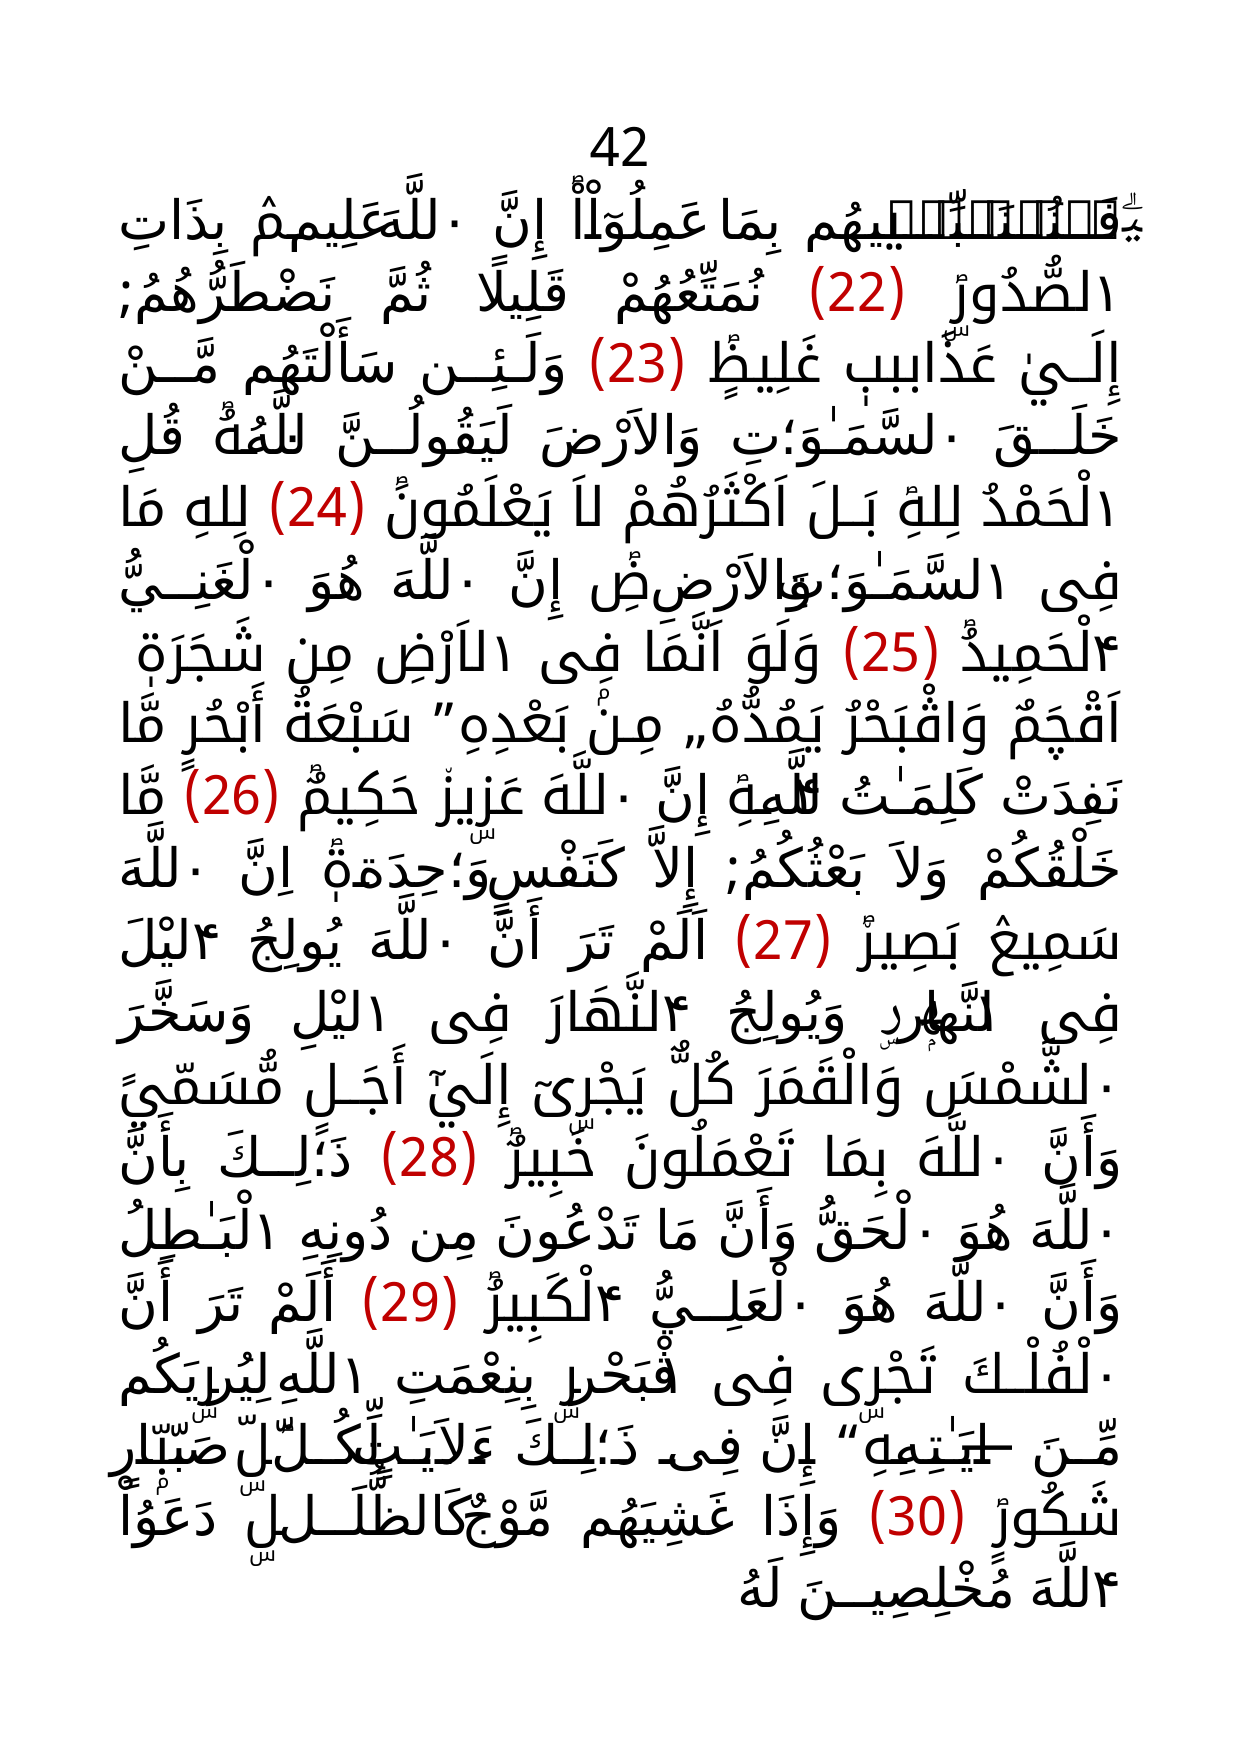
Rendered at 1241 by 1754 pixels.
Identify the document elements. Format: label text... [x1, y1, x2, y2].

text 42 [118, 118, 1122, 189]
text فَنُنَبِّيؖهُم بِمَا عَمِلُوٓاْؐ إِنَّ ۰للَّهَ عَلِيمٛ بِذَاتِ ۱لصُّدُورۣؐ (22) نُمَتِّعُهُمْ قَلِيلًا ثُمَّ نَضْطَرُّهُمُ; إِلَــيٰ عَذَابببٖ غَلِيظٍؐ (23) وَلَـئِــن سَأَلْتَهُم مَّــنْ خَلَــقَ ۰لسَّمَـٰوَ؛تِ وَالاَرْضَ لَيَقُولُــنَّ ۰للَّهُؐ قُلِ ۱لْحَمْدُ لِلهِؐ بَــلَ اَكْثَرُهُمْ لاَ يَعْلَمُونَؐ (24) لِلهِ مَا فِى ۱لسَّمَـٰوَ؛تِ وَالاَرْضِؐ إِنَّ ۰للَّهَ هُوَ ۰لْغَنِــيُّ ۴لْحَمِيدُؐ (25) وَلَوَ اَنَّمَا فِى ۱لاَرْضِ مِن شَجَرَةٖ اَقْچَمٌ وَاڤْبَحْرُ يَمُدُّهُ„ مِـنۢ بَعْدِهِ” سَبْعَةُ أَبْحُرٍ مَّا نَفِدَتْ كَلِمَـٰتُ ۴للَّهِؐ إِنَّ ۰للَّهَ عَزۣيز٘ حَكِيمٌؐ (26) مَّا خَلْقُكُمْ وَلاَ بَعْثُكُمُ; إِلاَّ كَنَفْسٍ وَ؛حِدَةٖؐ اِنَّ ۰للَّهَ سَمِيعٛ بَصِير٘ؐ (27) اَلَمْ تَرَ أَنَّ ۰للَّهَ يُولِجُ ۴ليْلَ فِى ۱لنَّهۭارۣ وَيُولِجُ ۴لنَّهَارَ فِى ۱ليْلِ وَسَخَّرَ ۰لشَّمْسَ وَالْقَمَرَ كُلٌّ يَجْرۣىٓ إِلَيٰٓ أَجَــلٍ مُّسَمّيً وَأَنَّ ۰للَّهَ بِمَا تَعْمَلُونَ خَبِيرٌؐ (28) ذَ؛لِــكَ بِأَنَّ ۰للَّهَ هُوَ ۰لْحَقُّ وَأَنَّ مَا تَدْعُونَ مِن دُونِهِ ۱لْبَـٰطِلُ وَأَنَّ ۰للَّهَ هُوَ ۰لْعَلِــيُّ ۴لْكَبِيرُؐ (29) أَلَمْ تَرَ أَنَّ ۰لْفُلْــكَ تَجْرۣى فِى ۱ڤْبَحْرۣ بِنِعْمَتِ ۱للَّهِ لِيُرۣيَكُم مِّــنَ —ايَـٰتِهِؐ“ إِنَّ فِى ذَ؛لِــكَ ءَلاَيَـٰتٍ لِّكُــلّۣ صَبّۭارٍ شَكُورٍؐ (30) وَإِذَا غَشِيَهُم مَّوْجٌ كَالظُّلَــلۣ دَعَوُاْ ۴للَّهَ مُخْلِصِيــنَ لَهُ [118, 189, 1122, 1629]
